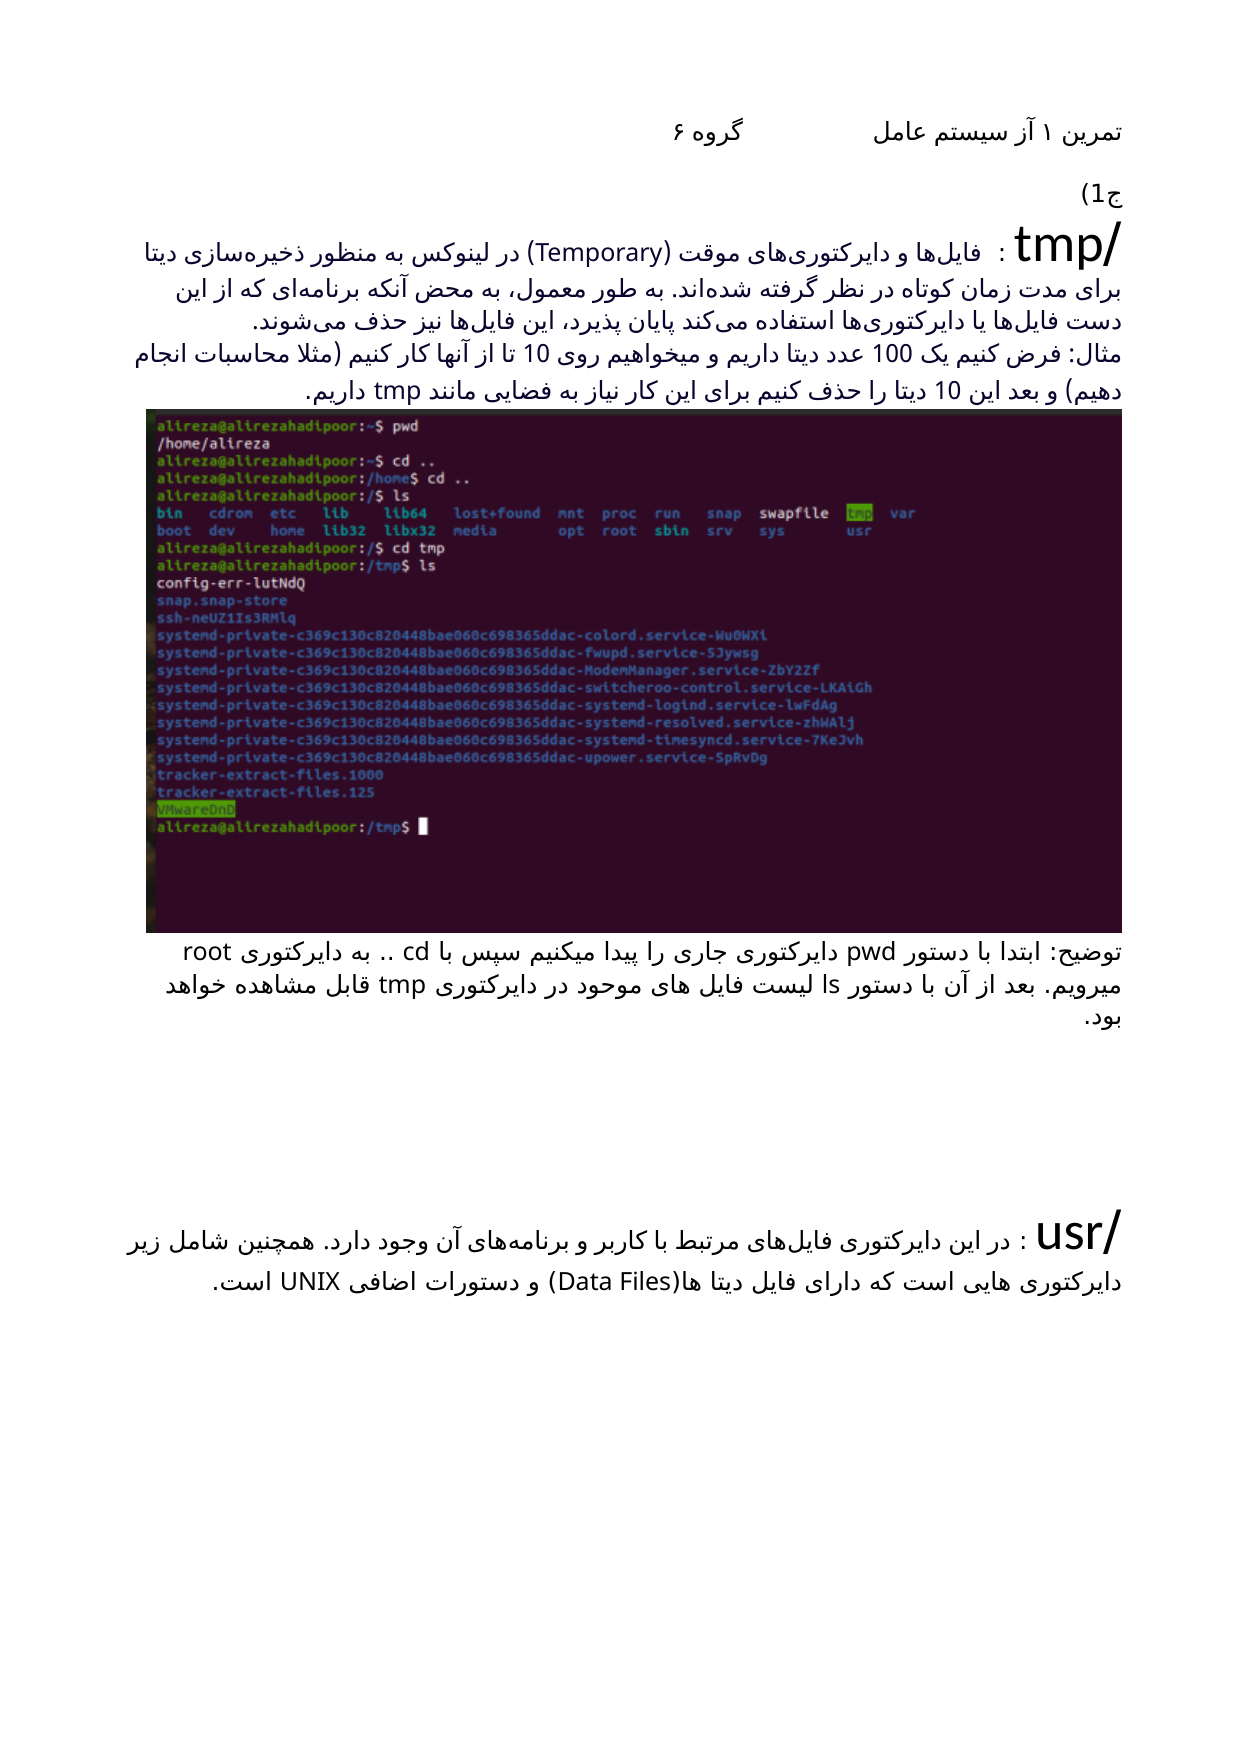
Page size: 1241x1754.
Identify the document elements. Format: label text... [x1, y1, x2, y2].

picture [146, 409, 1122, 933]
text توضیح: ابتدا با دستور pwd دایرکتوری جاری را پیدا میکنیم سپس با cd .. به دایرکتوری root میرویم. بعد از آن با دستور ls لیست فایل های موحود در دایرکتوری tmp قابل مشاهده خواهد بود. [118, 933, 1122, 1030]
text تمرین ۱ آز سیستم عامل گروه ۶ [118, 118, 1122, 151]
text /usr : در این دایرکتوری فایل‌های مرتبط با کاربر و برنامه‌های آن وجود دارد. همچنین شامل زیر دایرکتوری هایی است که دارای فایل دیتا ها(Data Files) و دستورات اضافی UNIX است. [118, 1197, 1122, 1297]
text ج1) [118, 179, 1122, 209]
text مثال: فرض کنیم یک 100 عدد دیتا داریم و میخواهیم روی 10 تا از آنها کار کنیم (مثلا محاسبات انجام دهیم) و بعد این 10 دیتا را حذف کنیم برای این کار نیاز به فضایی مانند tmp داریم. [118, 340, 1122, 409]
text /tmp : فایل‌ها و دایرکتوری‌های موقت (Temporary) در لینوکس به منظور ذخیره‌سازی دیتا برای مدت زمان کوتاه در نظر گرفته شده‌اند. به طور معمول، به محض آنکه برنامه‌ای که از این دست فایل‌ها یا دایرکتوری‌ها استفاده می‌کند پایان پذیرد، این فایل‌ها نیز حذف می‌شوند. [118, 209, 1122, 340]
